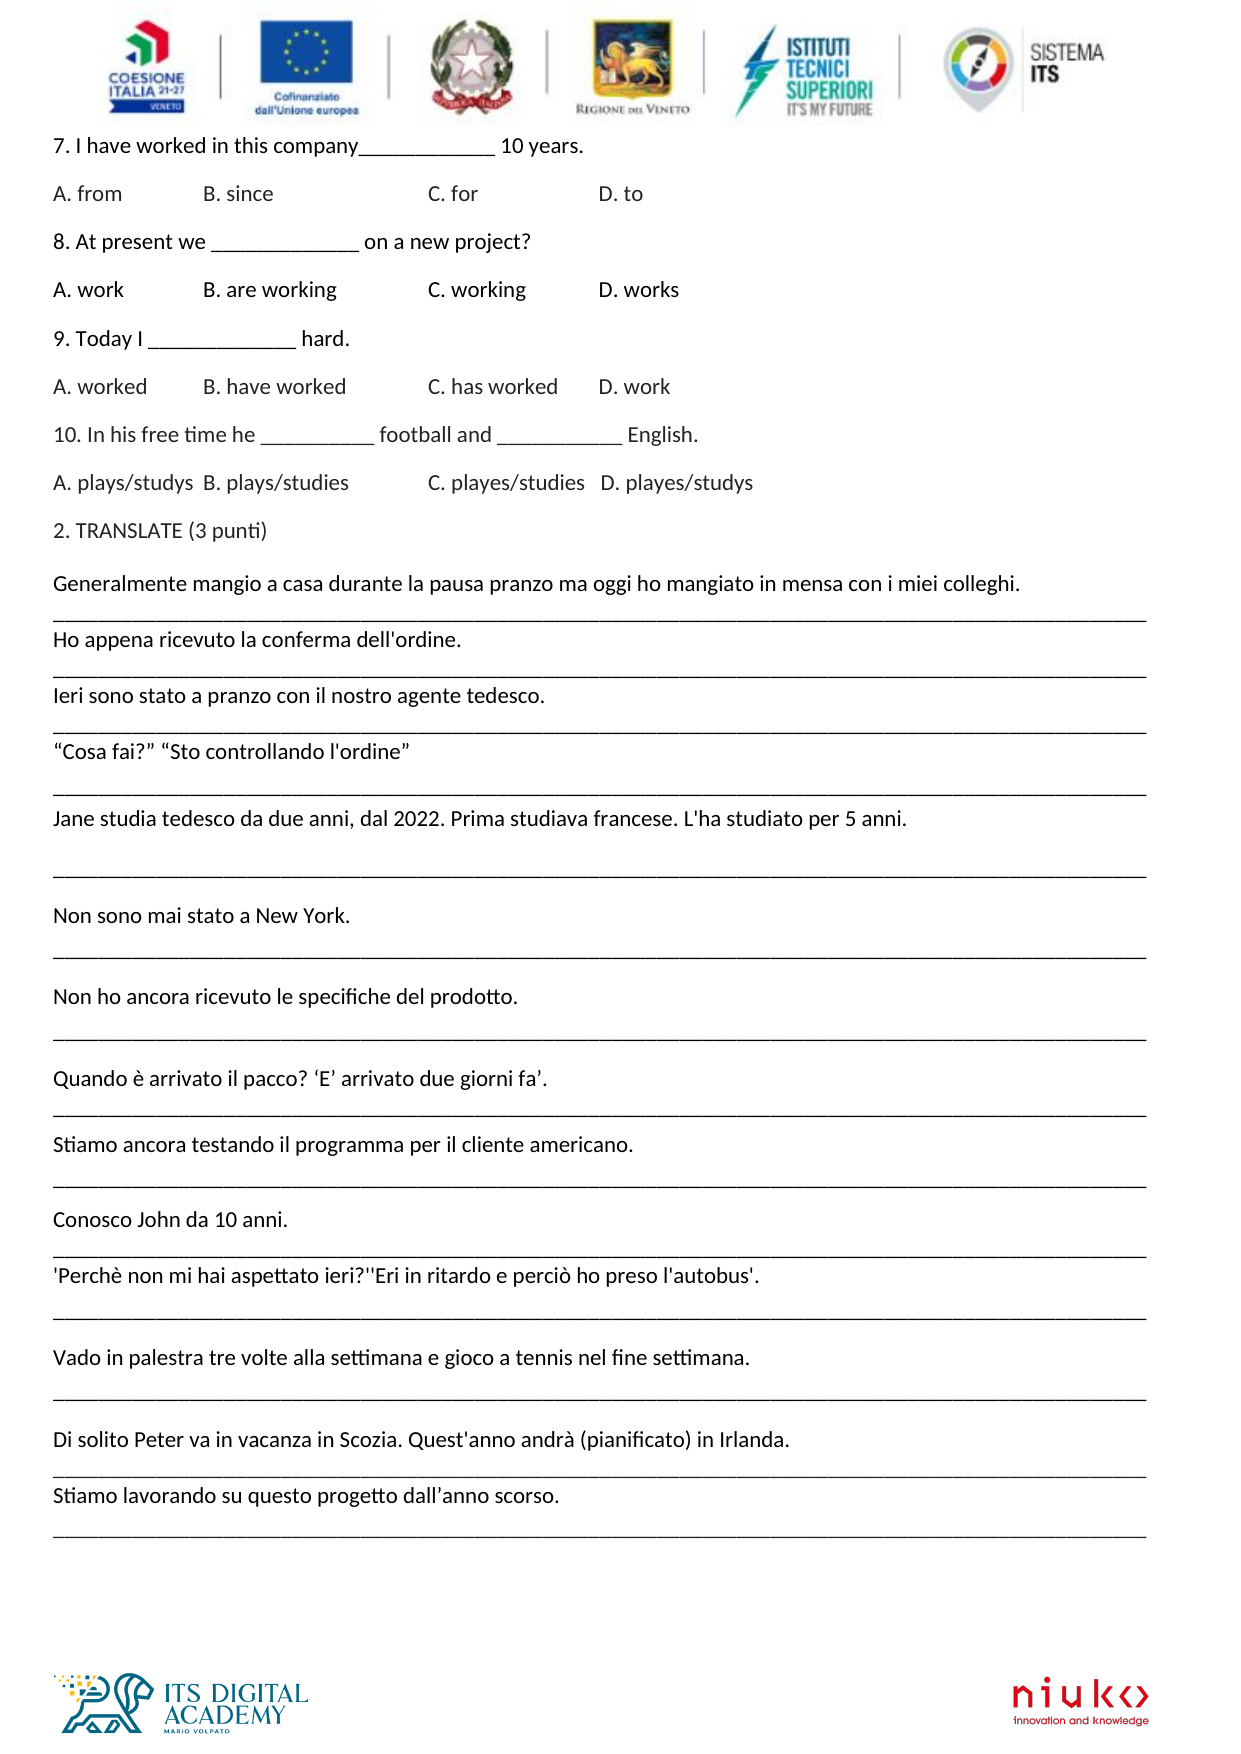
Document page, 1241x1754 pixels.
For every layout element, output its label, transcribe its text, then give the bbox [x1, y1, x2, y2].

text 8. At present we _____________ on a new project? [53, 227, 1152, 256]
text A. plays/studys B. plays/studies C. playes/studies D. playes/studys [53, 468, 1152, 496]
text 2. TRANSLATE (3 punti) [53, 516, 1152, 544]
text A. work B. are working C. working D. works [53, 276, 1152, 304]
text Non ho ancora ricevuto le specifiche del prodotto. ________________________________________________________________________________________________ [53, 982, 1152, 1044]
text A. worked B. have worked C. has worked D. work [53, 372, 1152, 400]
text Generalmente mangio a casa durante la pausa pranzo ma oggi ho mangiato in mensa con i miei colleghi. [53, 569, 1152, 597]
text 10. In his free time he __________ football and ___________ English. [53, 420, 1152, 448]
text ________________________________________________________________________________________________ [53, 1233, 1152, 1261]
text Vado in palestra tre volte alla settimana e gioco a tennis nel fine settimana. ________________________________________________________________________________________________ [53, 1343, 1152, 1404]
text “Cosa fai?” “Sto controllando l'ordine” ________________________________________________________________________________________________Jane studia tedesco da due anni, dal 2022. Prima studiava francese. L'ha studiato per 5 anni. [53, 737, 1152, 832]
text Di solito Peter va in vacanza in Scozia. Quest'anno andrà (pianificato) in Irlanda. [53, 1425, 1152, 1453]
text Ieri sono stato a pranzo con il nostro agente tedesco. [53, 681, 1152, 709]
text ________________________________________________________________________________________________ [53, 1092, 1152, 1120]
text Conosco John da 10 anni. [53, 1205, 1152, 1233]
text A. from B. since C. for D. to [53, 179, 1152, 207]
text ________________________________________________________________________________________________ [53, 653, 1152, 681]
text 'Perchè non mi hai aspettato ieri?''Eri in ritardo e perciò ho preso l'autobus'. ________________________________________________________________________________________________ [53, 1261, 1152, 1323]
picture [52, 1670, 309, 1736]
text ________________________________________________________________________________________________ [53, 597, 1152, 625]
text ________________________________________________________________________________________________ [53, 853, 1152, 881]
text Stiamo lavorando su questo progetto dall’anno scorso. [53, 1481, 1152, 1509]
text ________________________________________________________________________________________________ [53, 709, 1152, 737]
text 7. I have worked in this company____________ 10 years. [53, 131, 1152, 159]
picture [1010, 1651, 1152, 1752]
text ________________________________________________________________________________________________ [53, 1453, 1152, 1481]
picture [95, 0, 1124, 132]
text ________________________________________________________________________________________________ [53, 1513, 1152, 1541]
text 9. Today I _____________ hard. [53, 324, 1152, 352]
text Quando è arrivato il pacco? ‘E’ arrivato due giorni fa’. [53, 1064, 1152, 1092]
text Stiamo ancora testando il programma per il cliente americano. ________________________________________________________________________________________________ [53, 1131, 1152, 1191]
text Ho appena ricevuto la conferma dell'ordine. [53, 625, 1152, 653]
text Non sono mai stato a New York. ________________________________________________________________________________________________ [53, 901, 1152, 962]
